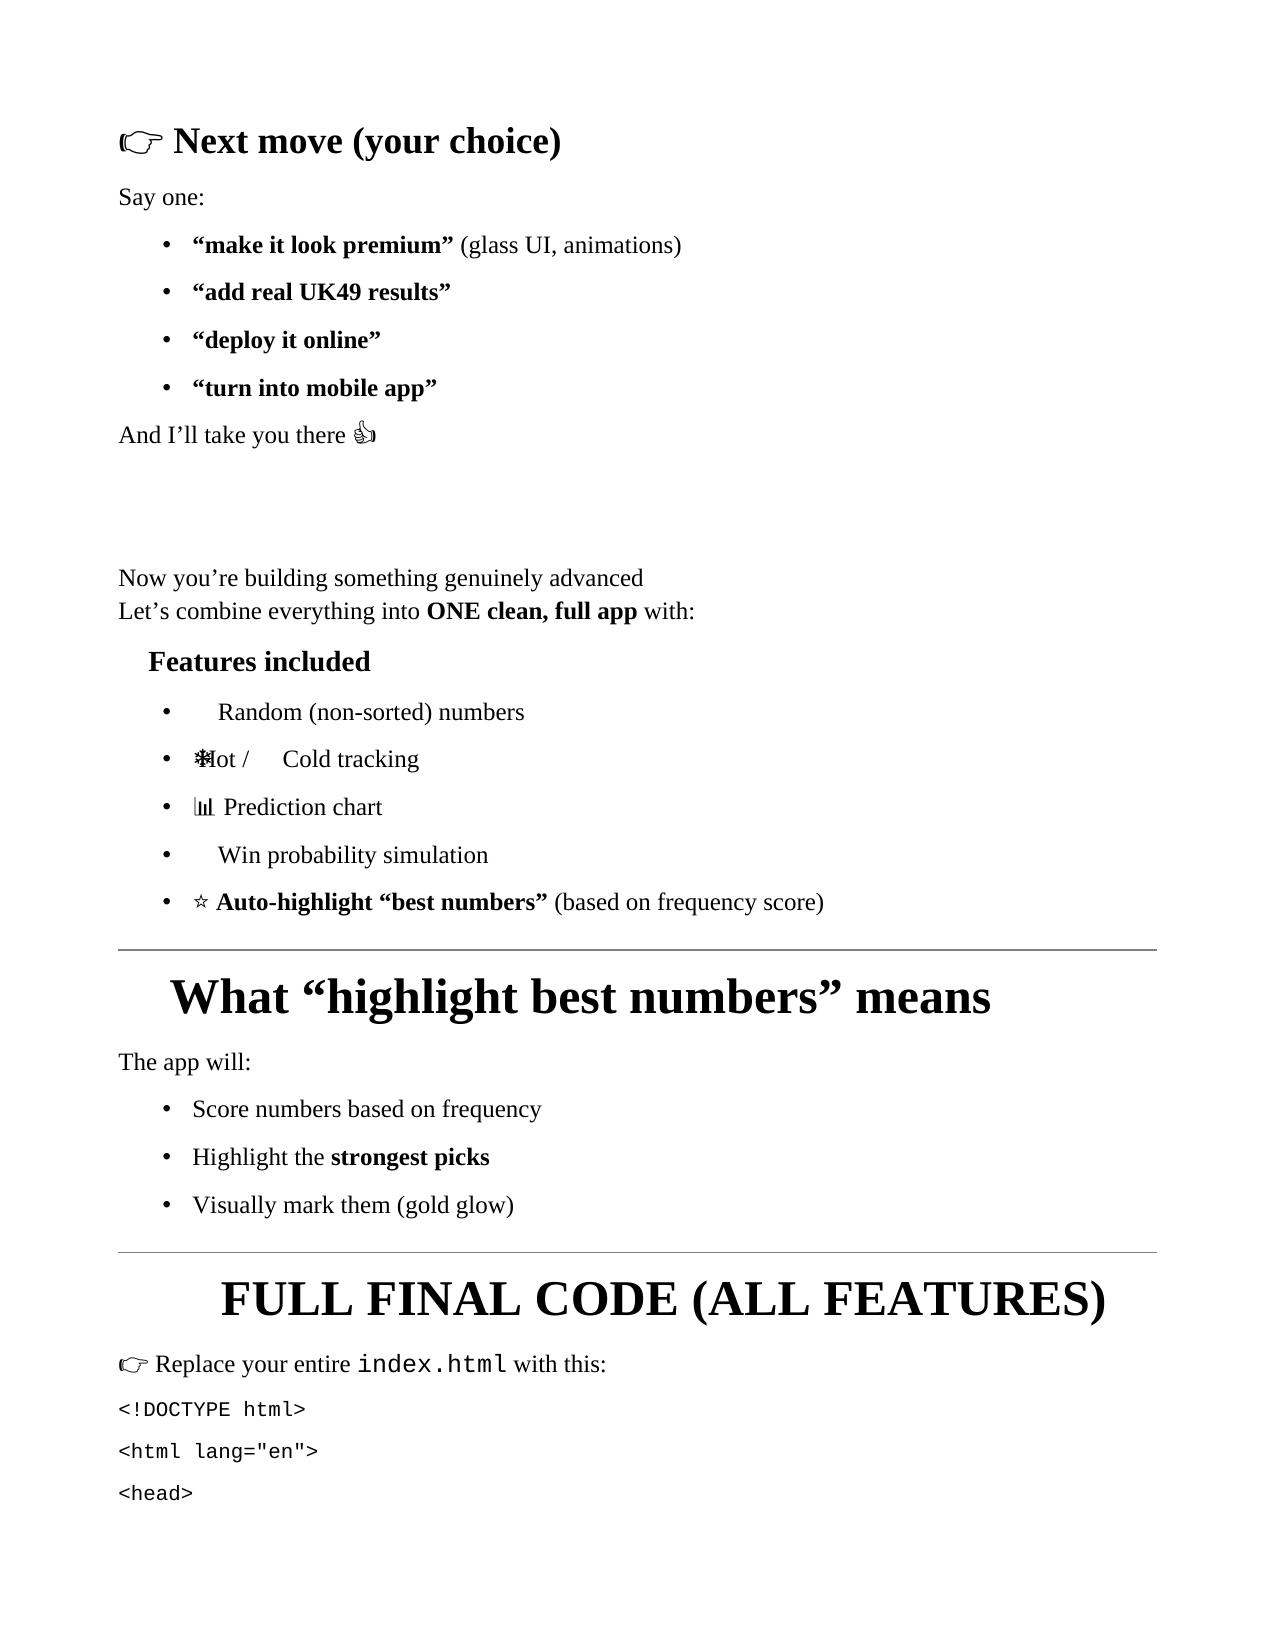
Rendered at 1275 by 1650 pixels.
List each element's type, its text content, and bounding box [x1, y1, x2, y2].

list “add real UK49 results” [162, 277, 1157, 306]
text <html lang="en"> [118, 1441, 1157, 1465]
subtitle ✅ Features included [118, 644, 1157, 677]
list 🎲 Random (non-sorted) numbers [162, 697, 1157, 726]
list 📊 Prediction chart [162, 792, 1157, 821]
subtitle 🧠 What “highlight best numbers” means [118, 966, 1157, 1024]
list Score numbers based on frequency [162, 1094, 1157, 1123]
list “make it look premium” (glass UI, animations) [162, 230, 1157, 259]
text The app will: [118, 1047, 1157, 1076]
list 🎯 Win probability simulation [162, 840, 1157, 868]
subtitle 👉 Next move (your choice) [118, 118, 1157, 161]
subtitle ✅ ✅ FULL FINAL CODE (ALL FEATURES) [118, 1269, 1157, 1326]
text <head> [118, 1483, 1157, 1507]
list ⭐ Auto-highlight “best numbers” (based on frequency score) [162, 887, 1157, 916]
text Now you’re building something genuinely advanced 🔥 Let’s combine everything into ONE clean, full app with: [118, 563, 1157, 625]
list Highlight the strongest picks [162, 1142, 1157, 1171]
list “deploy it online” [162, 325, 1157, 354]
list Visually mark them (gold glow) [162, 1190, 1157, 1218]
text Say one: [118, 182, 1157, 211]
text 👉 Replace your entire index.html with this: [118, 1349, 1157, 1380]
text <!DOCTYPE html> [118, 1399, 1157, 1423]
list 🔥 Hot / ❄️ Cold tracking [162, 744, 1157, 773]
text And I’ll take you there 👍 [118, 420, 1157, 449]
list “turn into mobile app” [162, 373, 1157, 401]
